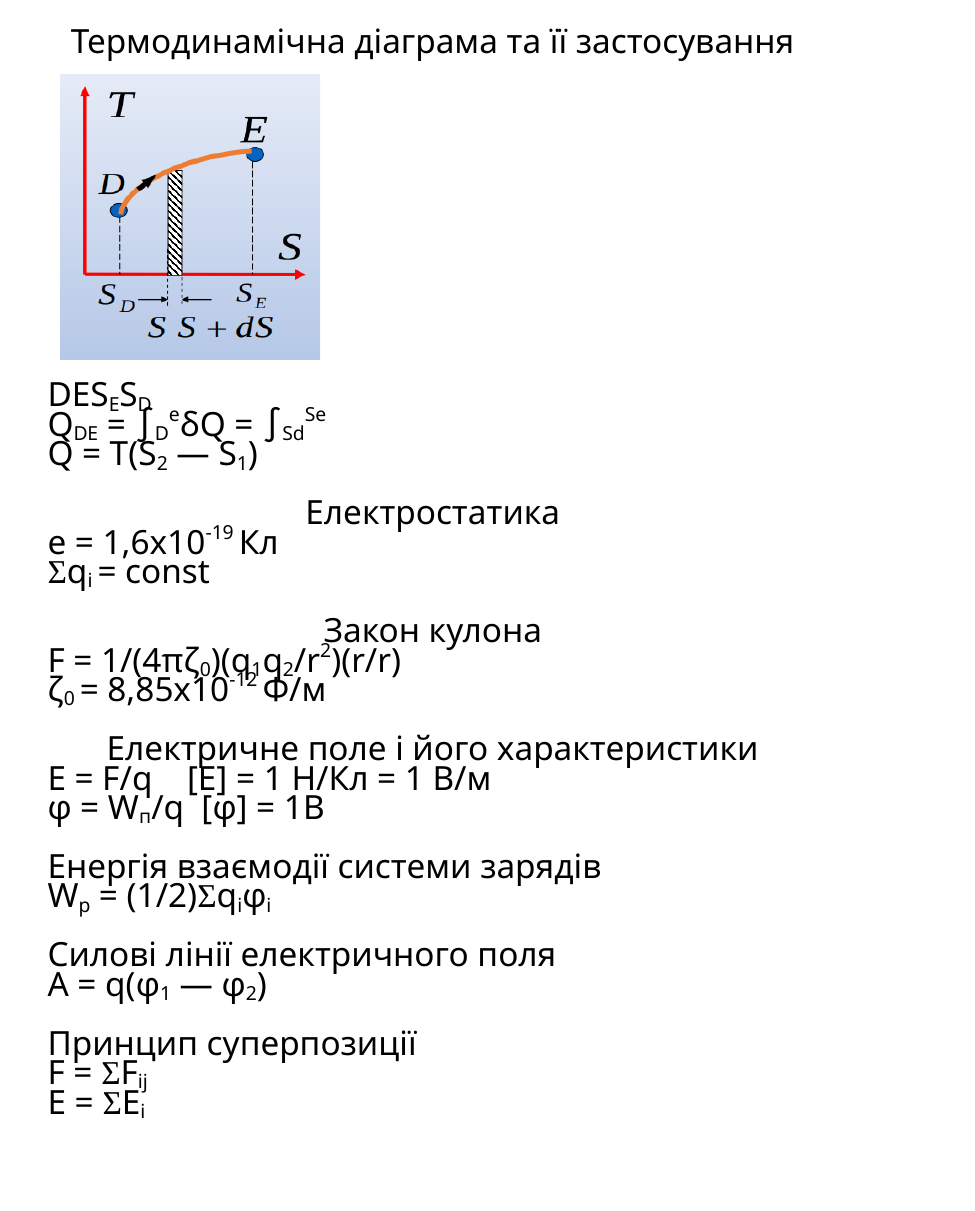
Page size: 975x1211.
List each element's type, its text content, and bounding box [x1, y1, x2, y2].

text DESESD [47, 383, 827, 413]
text F = 1/(4πζ0)(q1q2/r2)(r/r) [47, 648, 195, 678]
text Σqi = const [47, 560, 827, 589]
text φ = Wп/q [φ] = 1B [47, 796, 827, 825]
text QDE = ∫DeδQ = ∫SdSe [271, 413, 827, 442]
text Wp = (1/2)Σqiφi [47, 884, 827, 914]
text Принцип суперпозиції [47, 1032, 827, 1061]
text Термодинамічна діаграма та її застосування [47, 29, 827, 59]
text QDE = ∫DeδQ = ∫SdSe [65, 413, 143, 442]
text A = q(φ1 — φ2) [47, 973, 827, 1002]
text F = 1/(4πζ0)(q1q2/r2)(r/r) [188, 648, 827, 678]
text ζ0 = 8,85x10-12 Ф/м [52, 678, 827, 707]
text QDE = ∫DeδQ = ∫SdSe [47, 413, 65, 442]
text e = 1,6x10-19 Кл [47, 531, 827, 560]
text QDE = ∫DeδQ = ∫SdSe [217, 413, 271, 442]
text Q = T(S2 — S1) [47, 442, 827, 472]
text Енергія взаємодії системи зарядів [47, 855, 827, 884]
text Закон кулона [47, 619, 827, 648]
text Електричне поле і його характеристики [47, 737, 827, 766]
text Силові лінії електричного поля [47, 943, 827, 973]
text Електростатика [47, 501, 827, 531]
text E = ΣEi [47, 1091, 827, 1120]
text F = ΣFij [47, 1061, 827, 1091]
text E = F/q [E] = 1 Н/Кл = 1 В/м [47, 766, 827, 796]
picture [60, 74, 321, 360]
text QDE = ∫DeδQ = ∫SdSe [143, 413, 217, 442]
